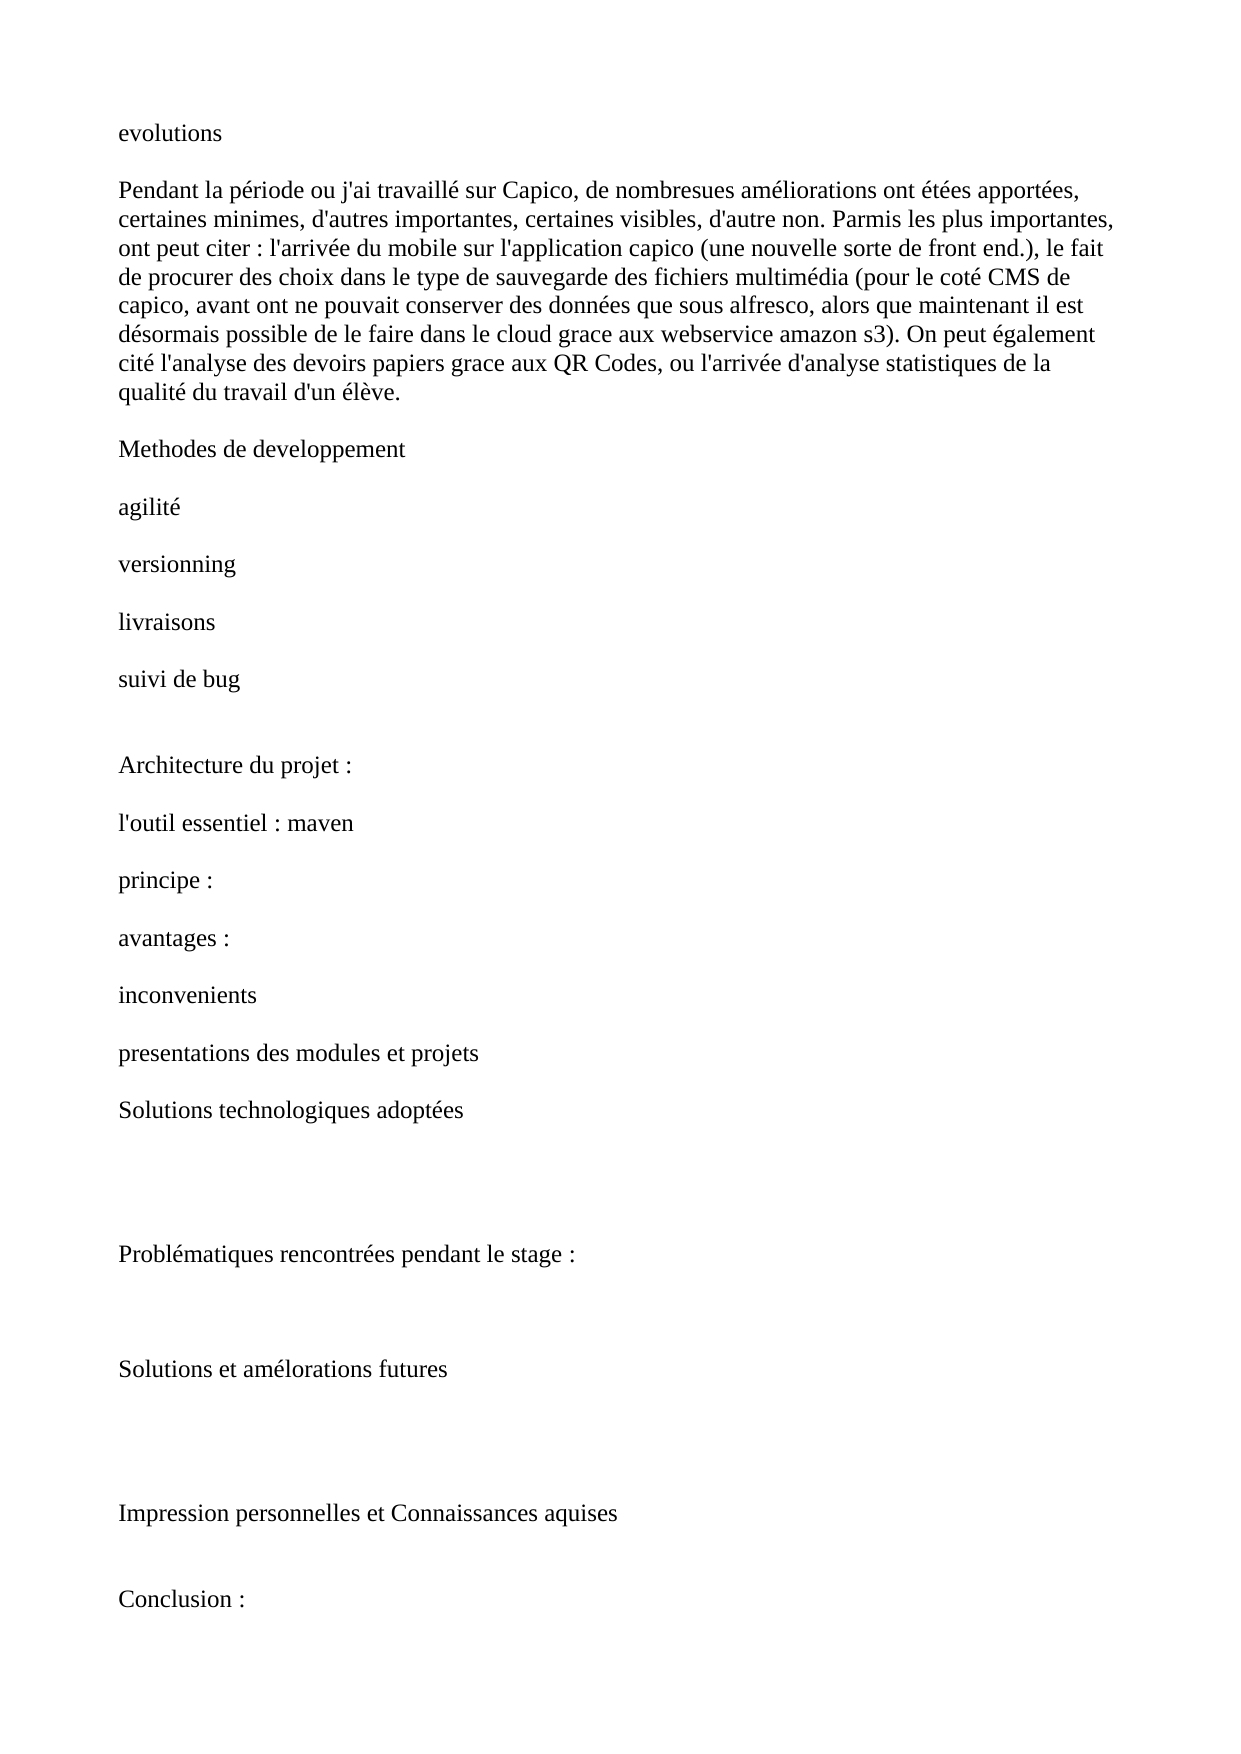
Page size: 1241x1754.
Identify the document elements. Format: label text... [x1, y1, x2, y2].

text livraisons [118, 607, 1122, 636]
text l'outil essentiel : maven [118, 808, 1122, 837]
text Conclusion : [118, 1584, 1122, 1613]
text Methodes de developpement [118, 434, 1122, 463]
text principe : [118, 866, 1122, 894]
text Pendant la période ou j'ai travaillé sur Capico, de nombresues améliorations ont étées apportées, certaines minimes, d'autres importantes, certaines visibles, d'autre non. Parmis les plus importantes, ont peut citer : l'arrivée du mobile sur l'application capico (une nouvelle sorte de front end.), le fait de procurer des choix dans le type de sauvegarde des fichiers multimédia (pour le coté CMS de capico, avant ont ne pouvait conserver des données que sous alfresco, alors que maintenant il est désormais possible de le faire dans le cloud grace aux webservice amazon s3). On peut également cité l'analyse des devoirs papiers grace aux QR Codes, ou l'arrivée d'analyse statistiques de la qualité du travail d'un élève. [118, 176, 1122, 406]
text versionning [118, 549, 1122, 578]
text Solutions et amélorations futures [118, 1354, 1122, 1383]
text evolutions [118, 118, 1122, 147]
text Architecture du projet : [118, 751, 1122, 779]
text avantages : [118, 923, 1122, 952]
text Problématiques rencontrées pendant le stage : [118, 1239, 1122, 1268]
text Solutions technologiques adoptées [118, 1096, 1122, 1124]
text Impression personnelles et Connaissances aquises [118, 1498, 1122, 1527]
text suivi de bug [118, 664, 1122, 693]
text presentations des modules et projets [118, 1038, 1122, 1067]
text inconvenients [118, 981, 1122, 1009]
text agilité [118, 492, 1122, 521]
